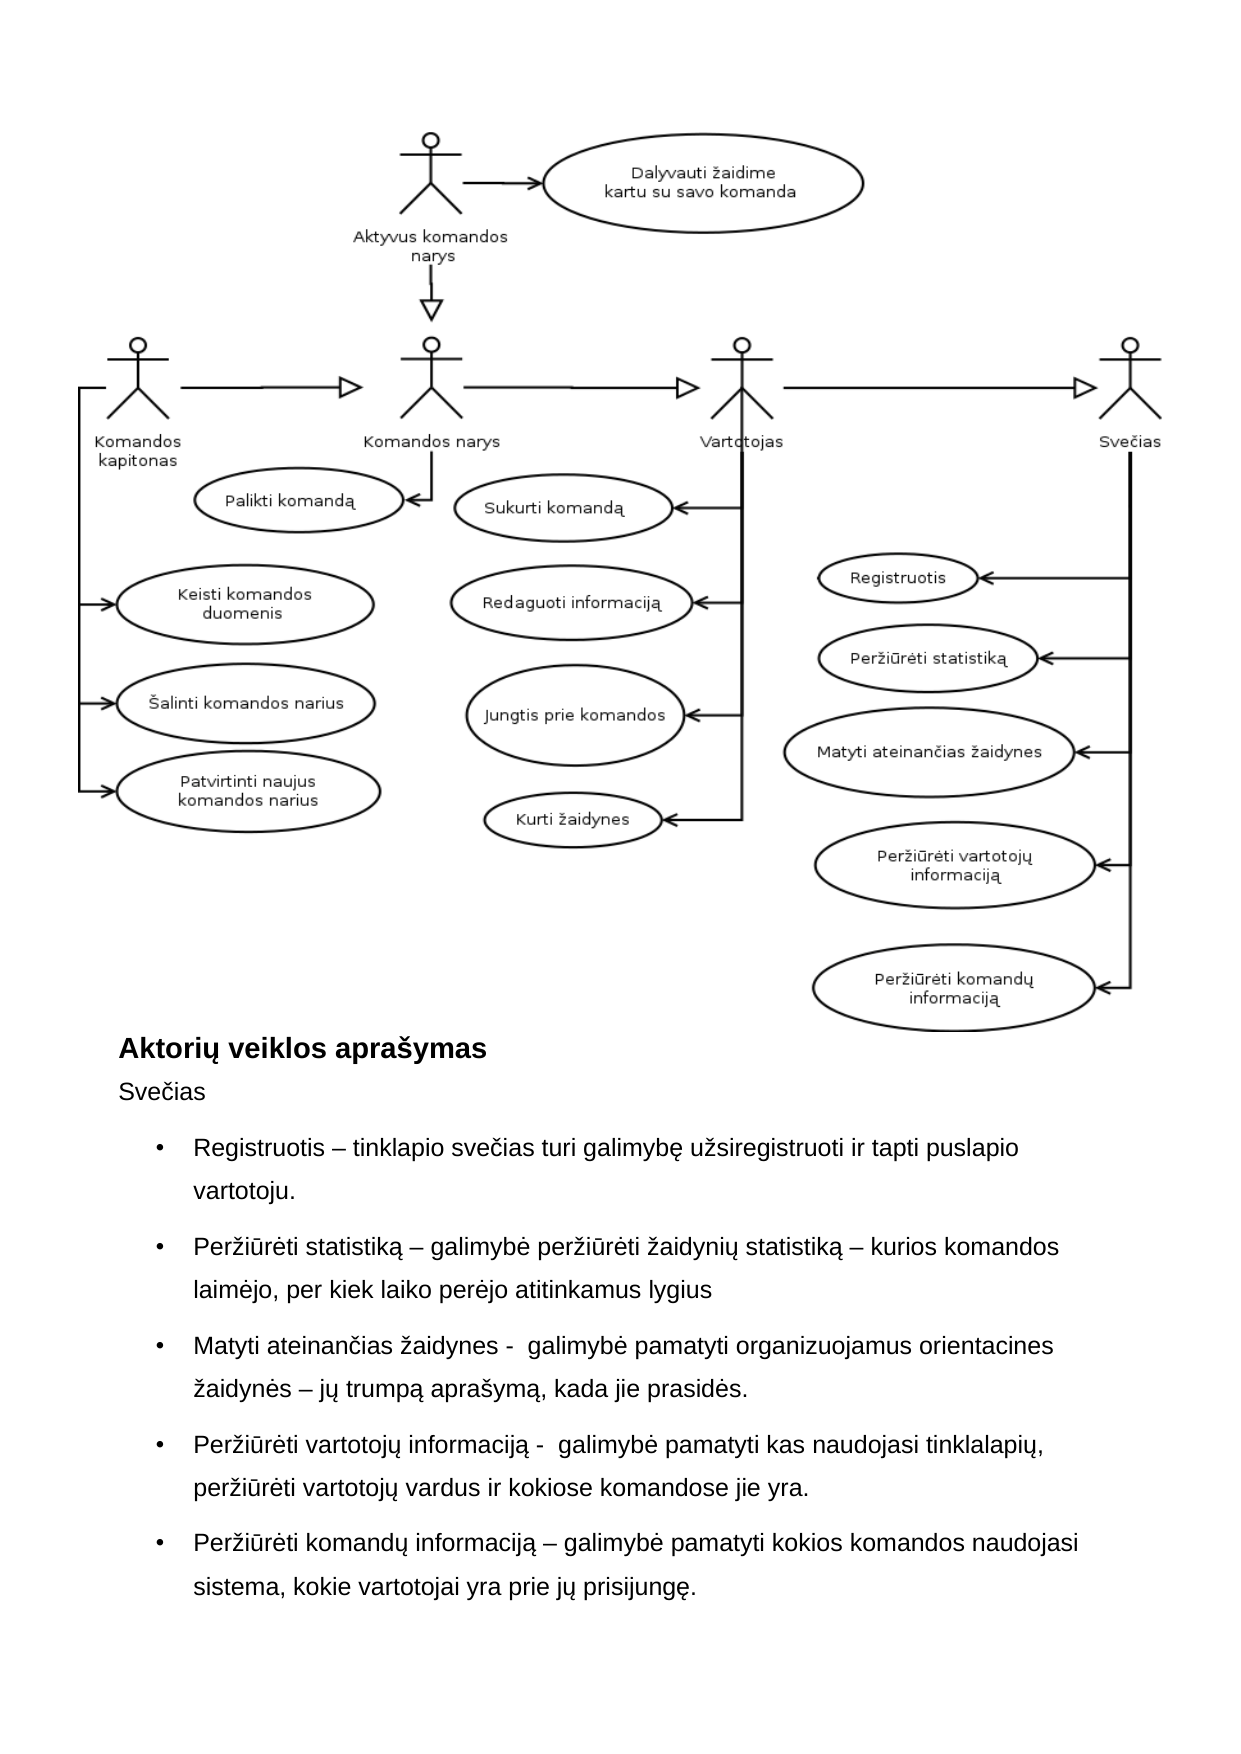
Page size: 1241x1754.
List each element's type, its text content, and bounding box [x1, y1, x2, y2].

list Peržiūrėti vartotojų informaciją - galimybė pamatyti kas naudojasi tinklalapių, peržiūrėti vartotojų vardus ir kokiose komandose jie yra. [156, 1429, 1122, 1502]
subtitle Aktorių veiklos aprašymas [118, 1032, 1122, 1065]
picture [78, 118, 1163, 1032]
list Peržiūrėti statistiką – galimybė peržiūrėti žaidynių statistiką – kurios komandos laimėjo, per kiek laiko perėjo atitinkamus lygius [156, 1232, 1122, 1304]
list Registruotis – tinklapio svečias turi galimybę užsiregistruoti ir tapti puslapio vartotoju. [156, 1133, 1122, 1205]
text Svečias [118, 1077, 1122, 1106]
list Matyti ateinančias žaidynes - galimybė pamatyti organizuojamus orientacines žaidynės – jų trumpą aprašymą, kada jie prasidės. [156, 1331, 1122, 1403]
list Peržiūrėti komandų informaciją – galimybė pamatyti kokios komandos naudojasi sistema, kokie vartotojai yra prie jų prisijungę. [156, 1528, 1122, 1600]
